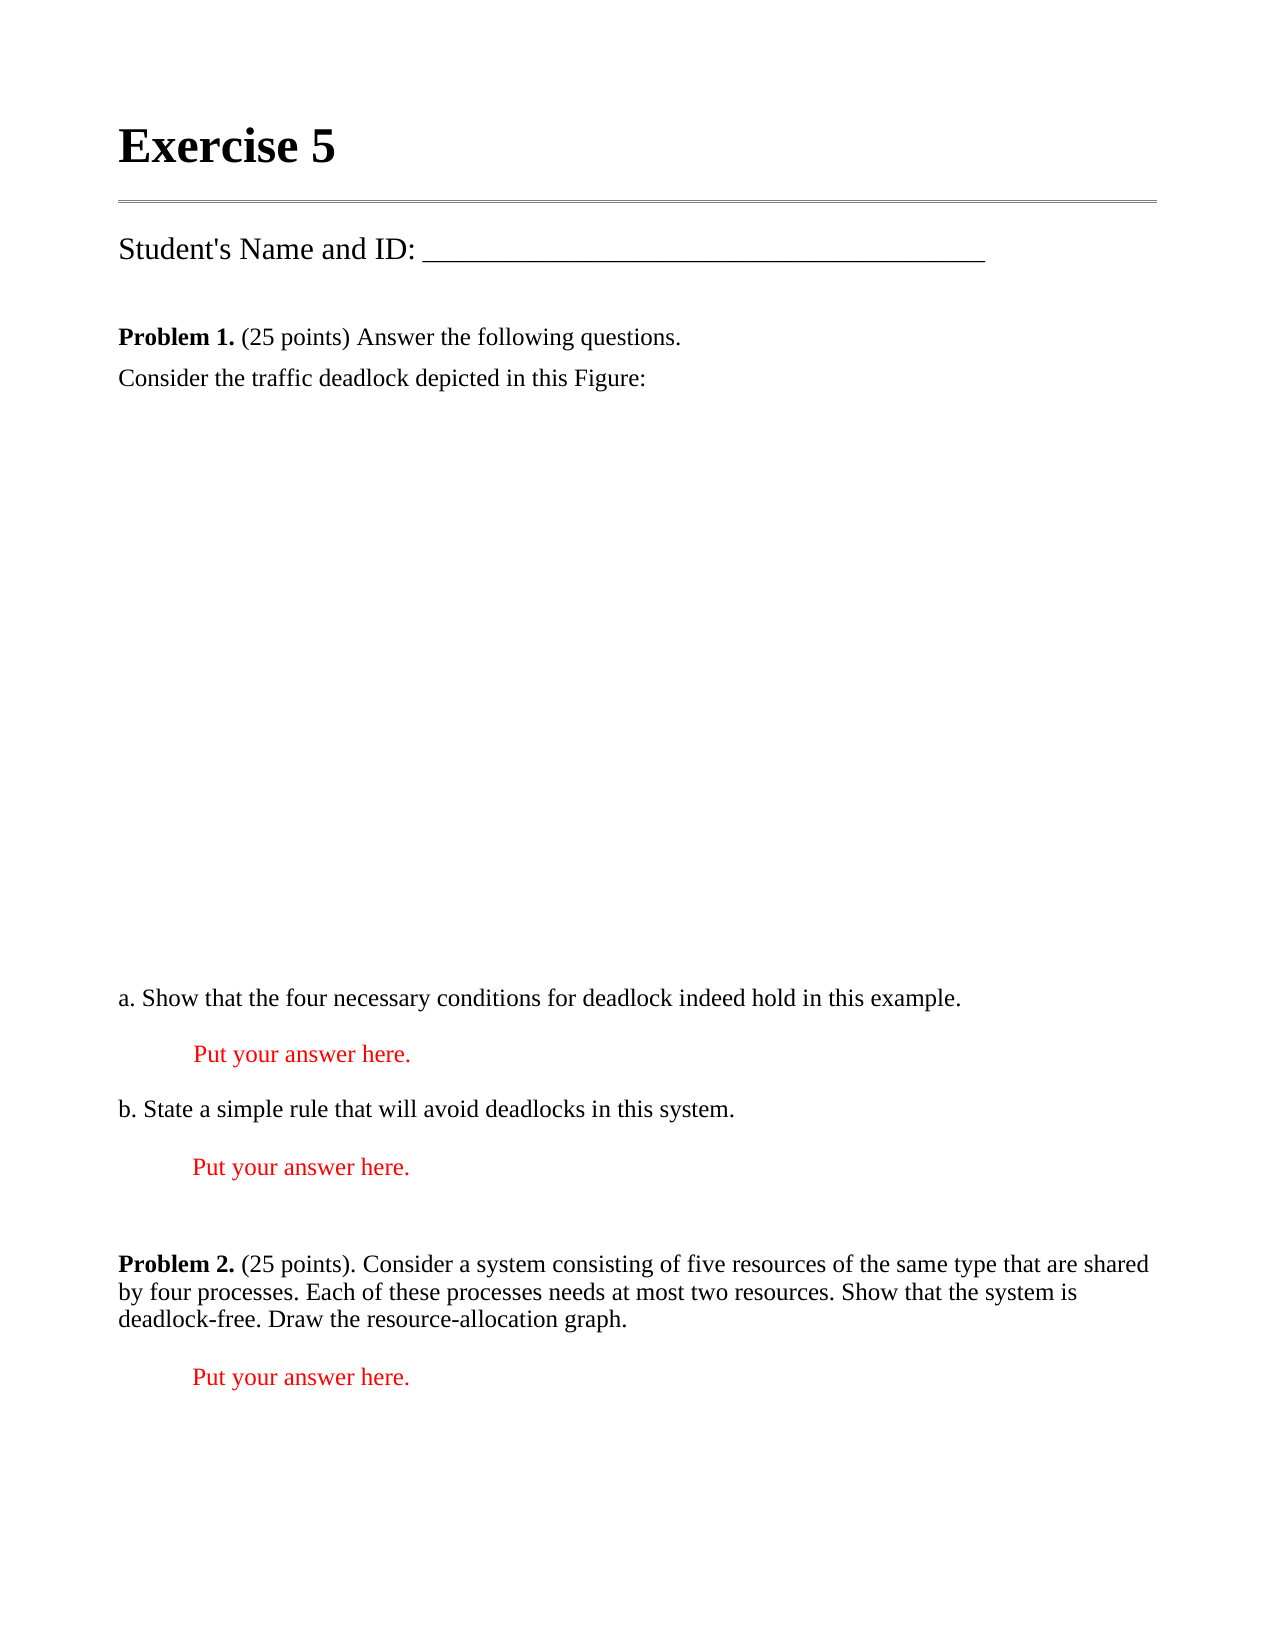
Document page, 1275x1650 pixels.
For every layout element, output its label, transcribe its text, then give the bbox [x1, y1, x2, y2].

list b. State a simple rule that will avoid deadlocks in this system. [118, 1095, 1157, 1123]
text Exercise 5 [118, 118, 1157, 173]
list Put your answer here. [118, 1153, 1157, 1180]
text Student's Name and ID: _____________________________________________ [118, 232, 1157, 266]
list a. Show that the four necessary conditions for deadlock indeed hold in this example. [118, 984, 1157, 1012]
text Problem 2. (25 points). Consider a system consisting of five resources of the same type that are shared by four processes. Each of these processes needs at most two resources. Show that the system is deadlock-free. Draw the resource-allocation graph. [118, 1250, 1157, 1333]
list Put your answer here. [156, 1040, 1157, 1068]
list Consider the traffic deadlock depicted in this Figure: [118, 364, 1157, 391]
list Put your answer here. [118, 1363, 1157, 1390]
text Problem 1. (25 points) Answer the following questions. [118, 323, 1157, 351]
